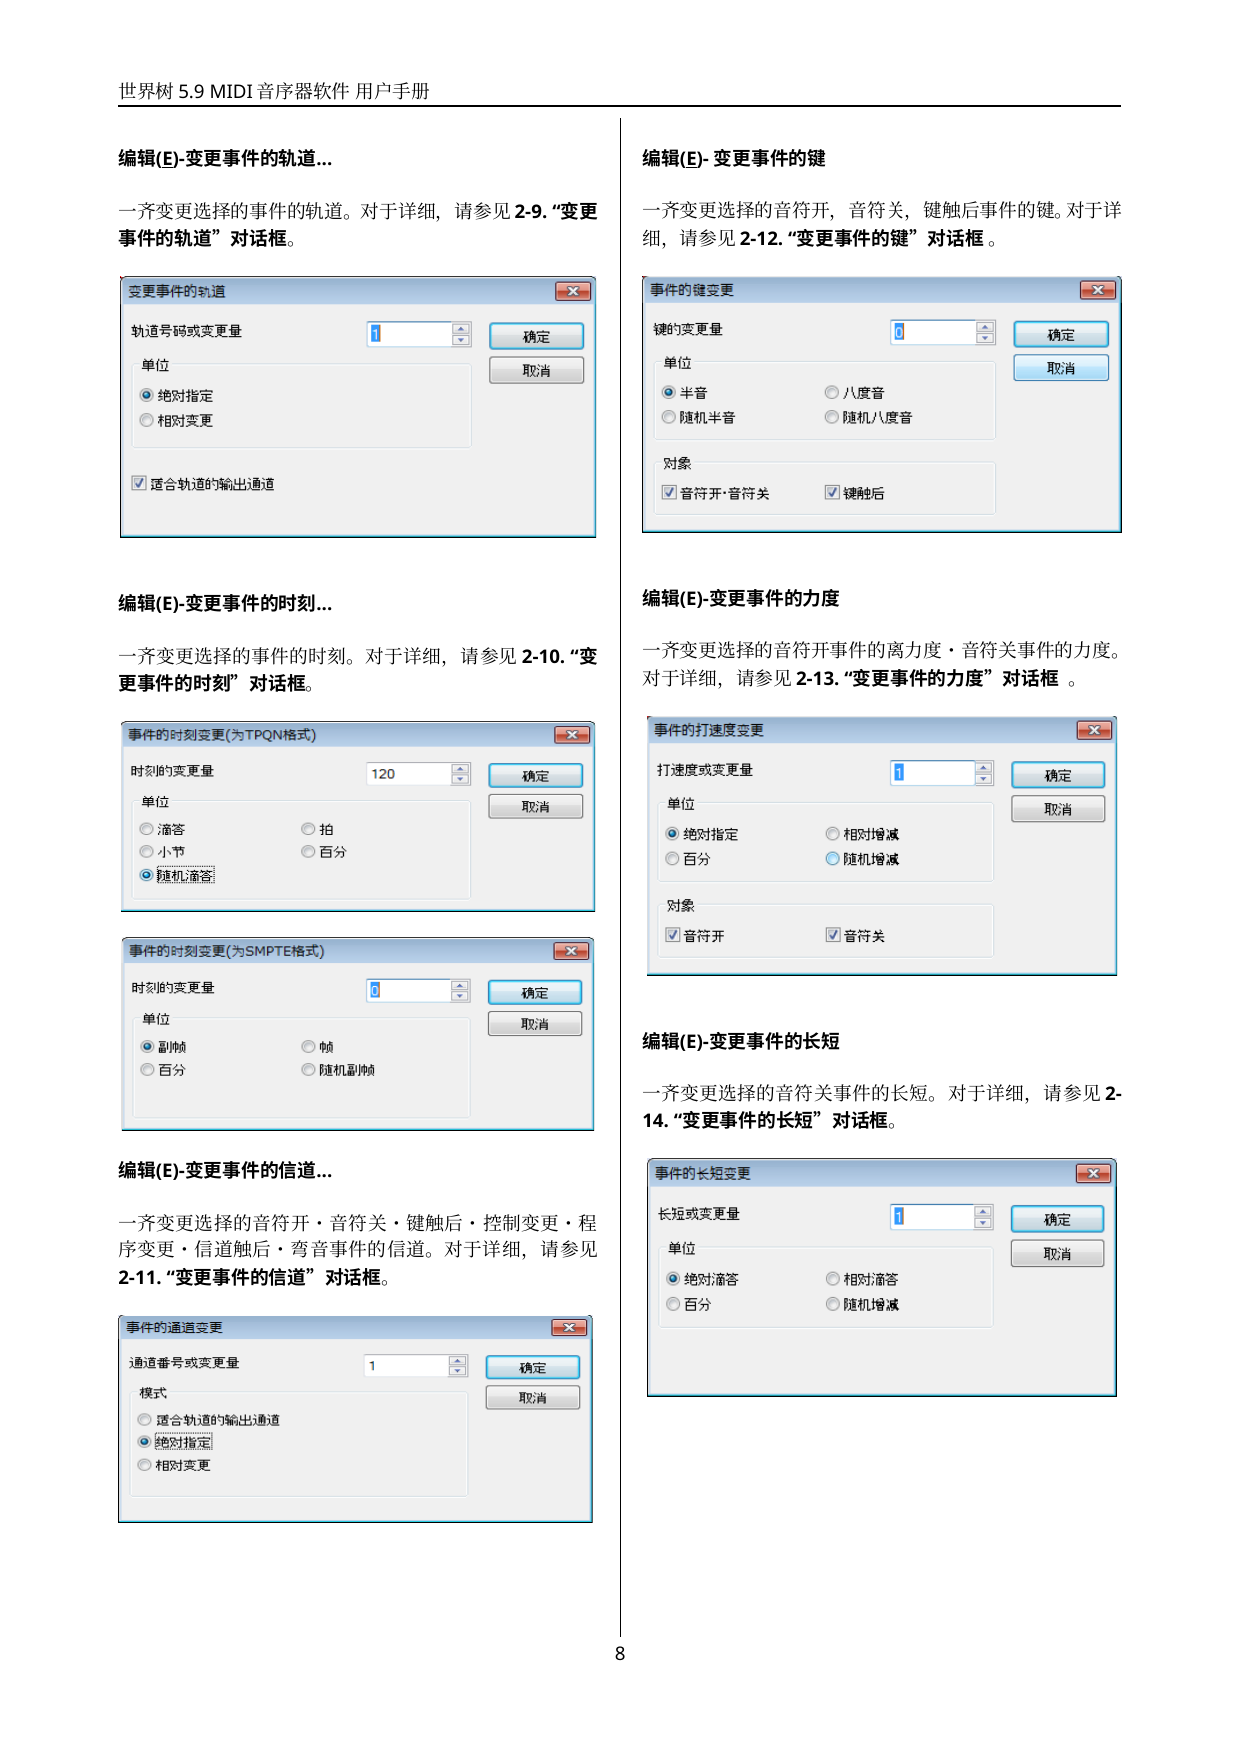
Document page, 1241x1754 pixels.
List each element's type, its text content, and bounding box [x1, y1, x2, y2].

text 一齐变更选择的事件的时刻。对于详细，请参见2-10. “变更事件的时刻”对话框。 [118, 641, 598, 696]
picture [120, 276, 597, 538]
text 一齐变更选择的音符开事件的离力度・音符关事件的力度。对于详细，请参见2-13. “变更事件的力度”对话框 。 [642, 636, 1122, 691]
text 编辑(E)-变更事件的轨道... [118, 144, 598, 171]
picture [647, 1158, 1117, 1397]
text 一齐变更选择的音符开・音符关・键触后・控制变更・程序变更・信道触后・弯音事件的信道。对于详细，请参见2-11. “变更事件的信道”对话框。 [118, 1208, 598, 1289]
picture [647, 716, 1118, 976]
text 一齐变更选择的音符关事件的长短。对于详细，请参见2-14. “变更事件的长短”对话框。 [642, 1079, 1122, 1133]
picture [642, 276, 1122, 533]
text 编辑(E)-变更事件的长短 [642, 1026, 1122, 1054]
text 一齐变更选择的音符开，音符关，键触后事件的键。对于详细，请参见2-12. “变更事件的键”对话框 。 [642, 196, 1122, 251]
text 编辑(E)-变更事件的时刻... [118, 588, 598, 616]
text 一齐变更选择的事件的轨道。对于详细，请参见2-9. “变更事件的轨道”对话框。 [118, 196, 598, 251]
text 编辑(E)-变更事件的力度 [642, 584, 1122, 611]
text 编辑(E)-变更事件的信道... [118, 1156, 598, 1183]
picture [121, 937, 595, 1131]
text 编辑(E)- 变更事件的键 [642, 144, 1122, 171]
picture [121, 721, 596, 912]
picture [118, 1315, 593, 1523]
